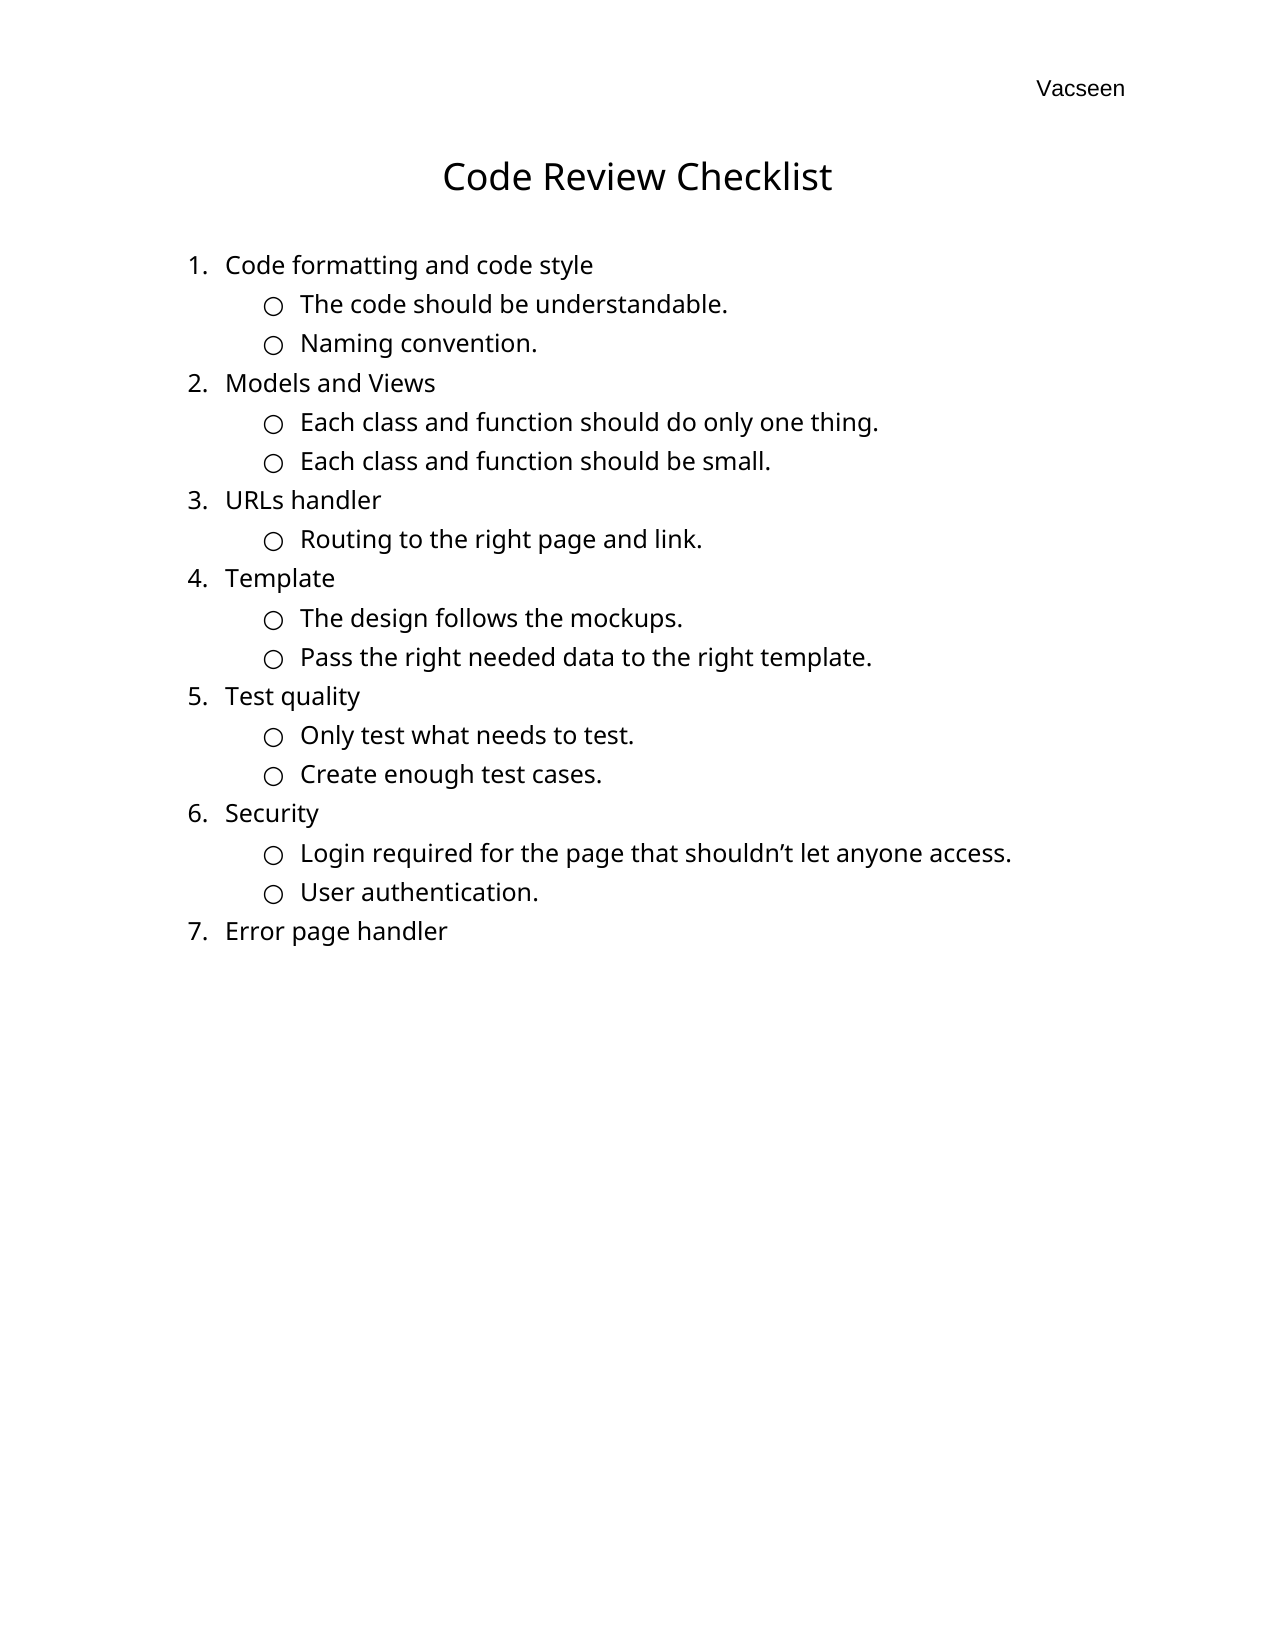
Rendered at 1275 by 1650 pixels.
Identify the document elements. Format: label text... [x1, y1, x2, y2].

list Code formatting and code style [187, 248, 1125, 282]
list Naming convention. [262, 326, 1125, 360]
list Models and Views [187, 365, 1125, 399]
list URLs handler [187, 483, 1125, 517]
list Create enough test cases. [262, 757, 1125, 791]
list User authentication. [262, 874, 1125, 908]
list Each class and function should be small. [262, 444, 1125, 478]
list Only test what needs to test. [262, 718, 1125, 752]
list Security [187, 796, 1125, 830]
list The design follows the mockups. [262, 600, 1125, 634]
list Error page handler [187, 914, 1125, 948]
list Login required for the page that shouldn’t let anyone access. [262, 835, 1125, 869]
list The code should be understandable. [262, 287, 1125, 321]
list Pass the right needed data to the right template. [262, 639, 1125, 673]
list Routing to the right page and link. [262, 522, 1125, 556]
list Test quality [187, 679, 1125, 713]
list Each class and function should do only one thing. [262, 404, 1125, 438]
text Code Review Checklist [150, 150, 1125, 201]
list Template [187, 561, 1125, 595]
